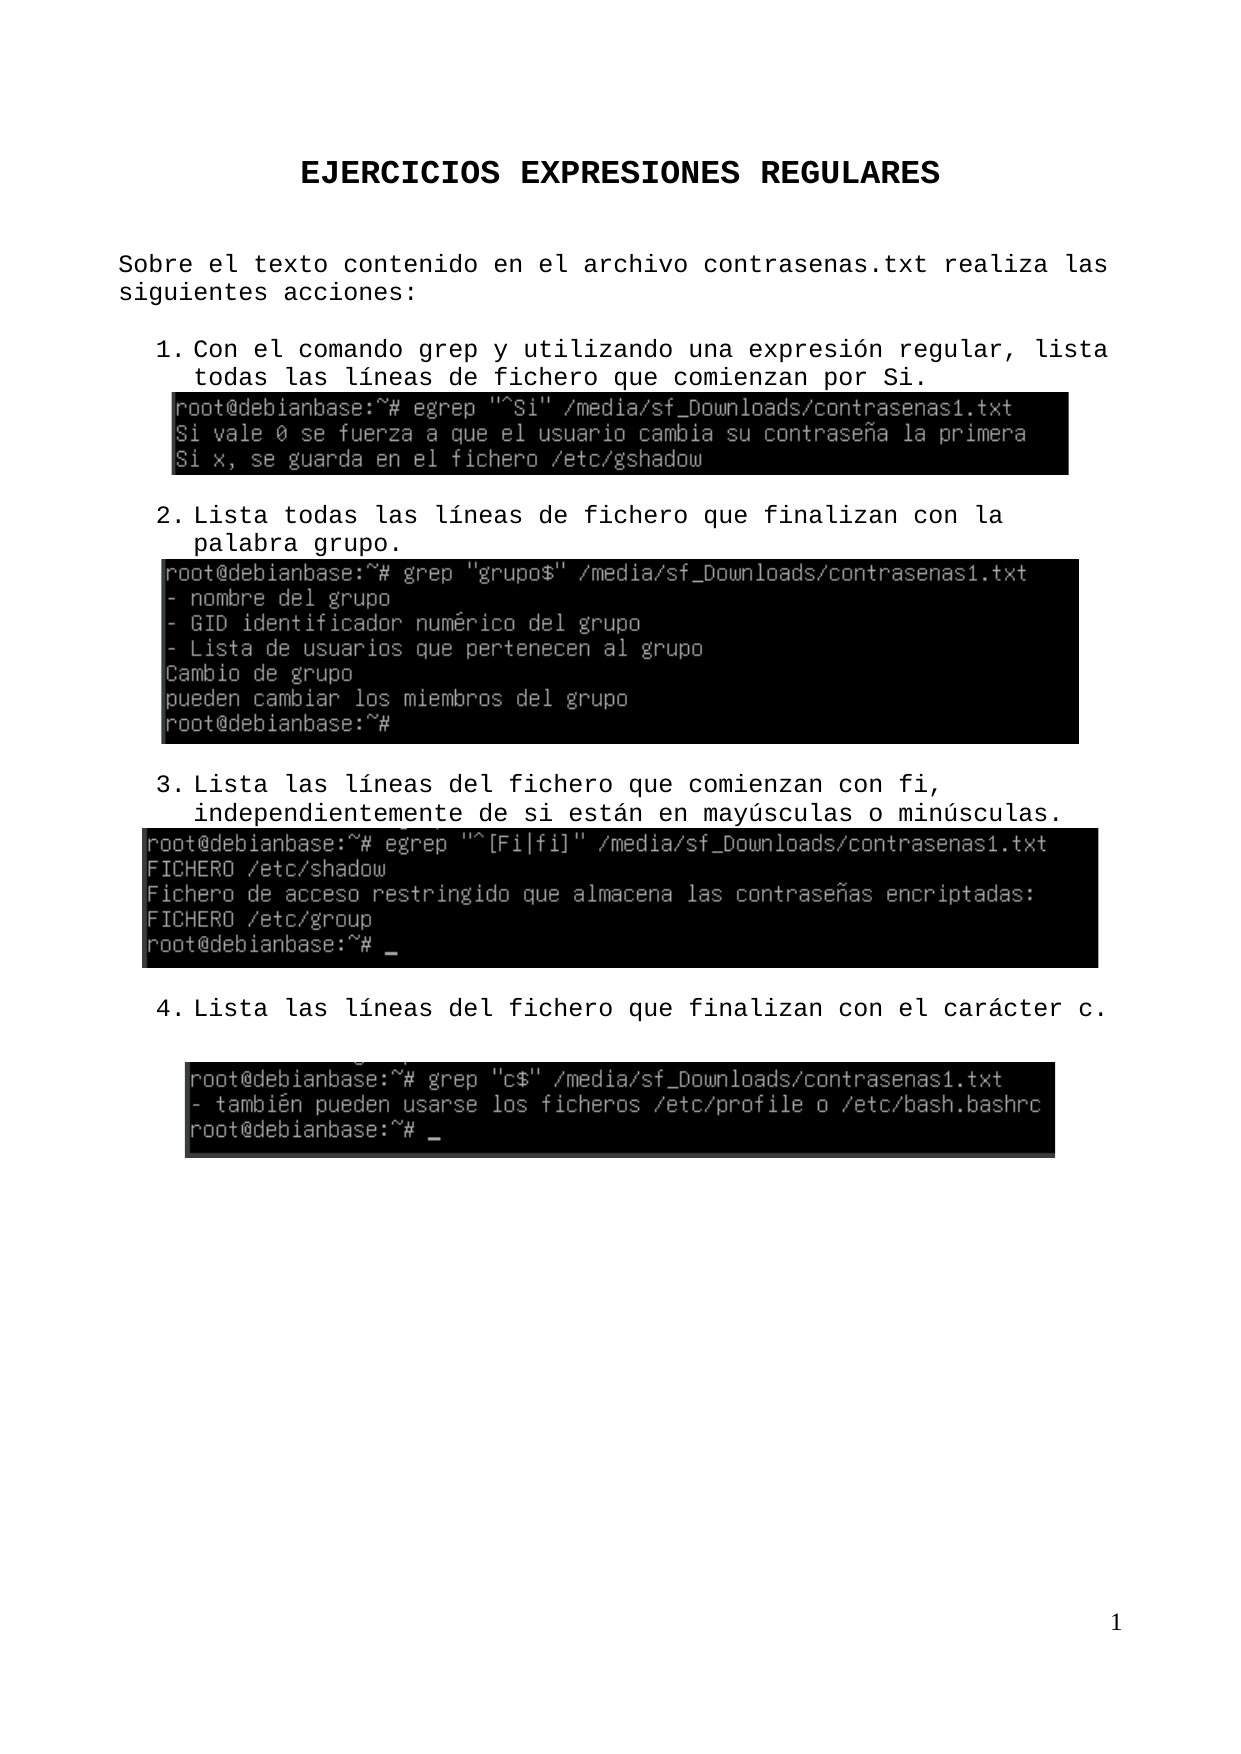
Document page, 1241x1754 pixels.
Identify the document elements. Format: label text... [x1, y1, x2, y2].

list Lista todas las líneas de fichero que finalizan con la palabra grupo. [156, 502, 1122, 559]
list Lista las líneas del fichero que finalizan con el carácter c. [156, 996, 1122, 1024]
picture [184, 1062, 1056, 1158]
picture [142, 828, 1099, 968]
list Lista las líneas del fichero que comienzan con fi, independientemente de si están en mayúsculas o minúsculas. [156, 772, 1122, 828]
text EJERCICIOS EXPRESIONES REGULARES [118, 156, 1122, 194]
list Con el comando grep y utilizando una expresión regular, lista todas las líneas de fichero que comienzan por Si. [156, 336, 1122, 393]
picture [171, 392, 1069, 475]
picture [161, 559, 1079, 744]
text Sobre el texto contenido en el archivo contrasenas.txt realiza las siguientes acciones: [118, 251, 1122, 308]
